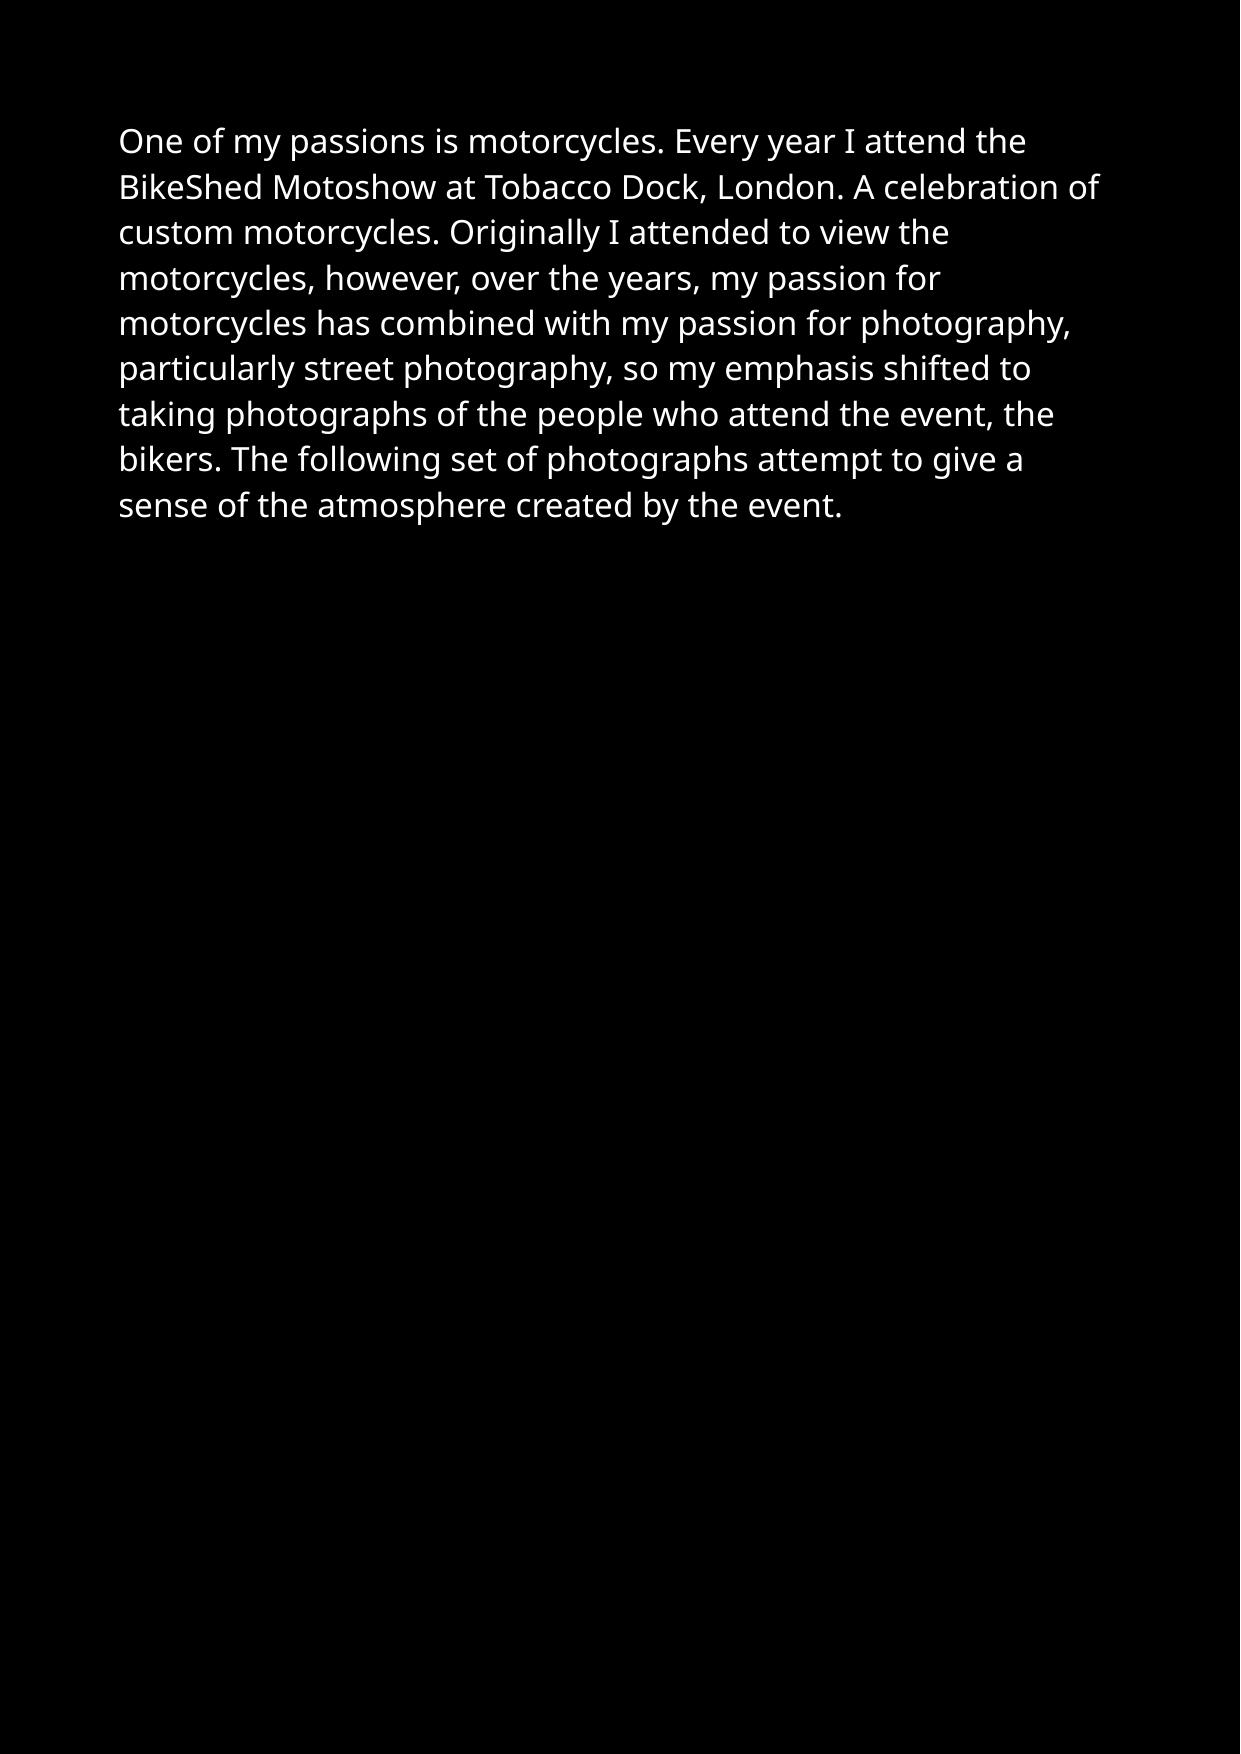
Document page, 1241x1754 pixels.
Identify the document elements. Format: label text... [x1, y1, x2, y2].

text One of my passions is motorcycles. Every year I attend the BikeShed Motoshow at Tobacco Dock, London. A celebration of custom motorcycles. Originally I attended to view the motorcycles, however, over the years, my passion for motorcycles has combined with my passion for photography, particularly street photography, so my emphasis shifted to taking photographs of the people who attend the event, the bikers. The following set of photographs attempt to give a sense of the atmosphere created by the event. [118, 118, 1122, 527]
